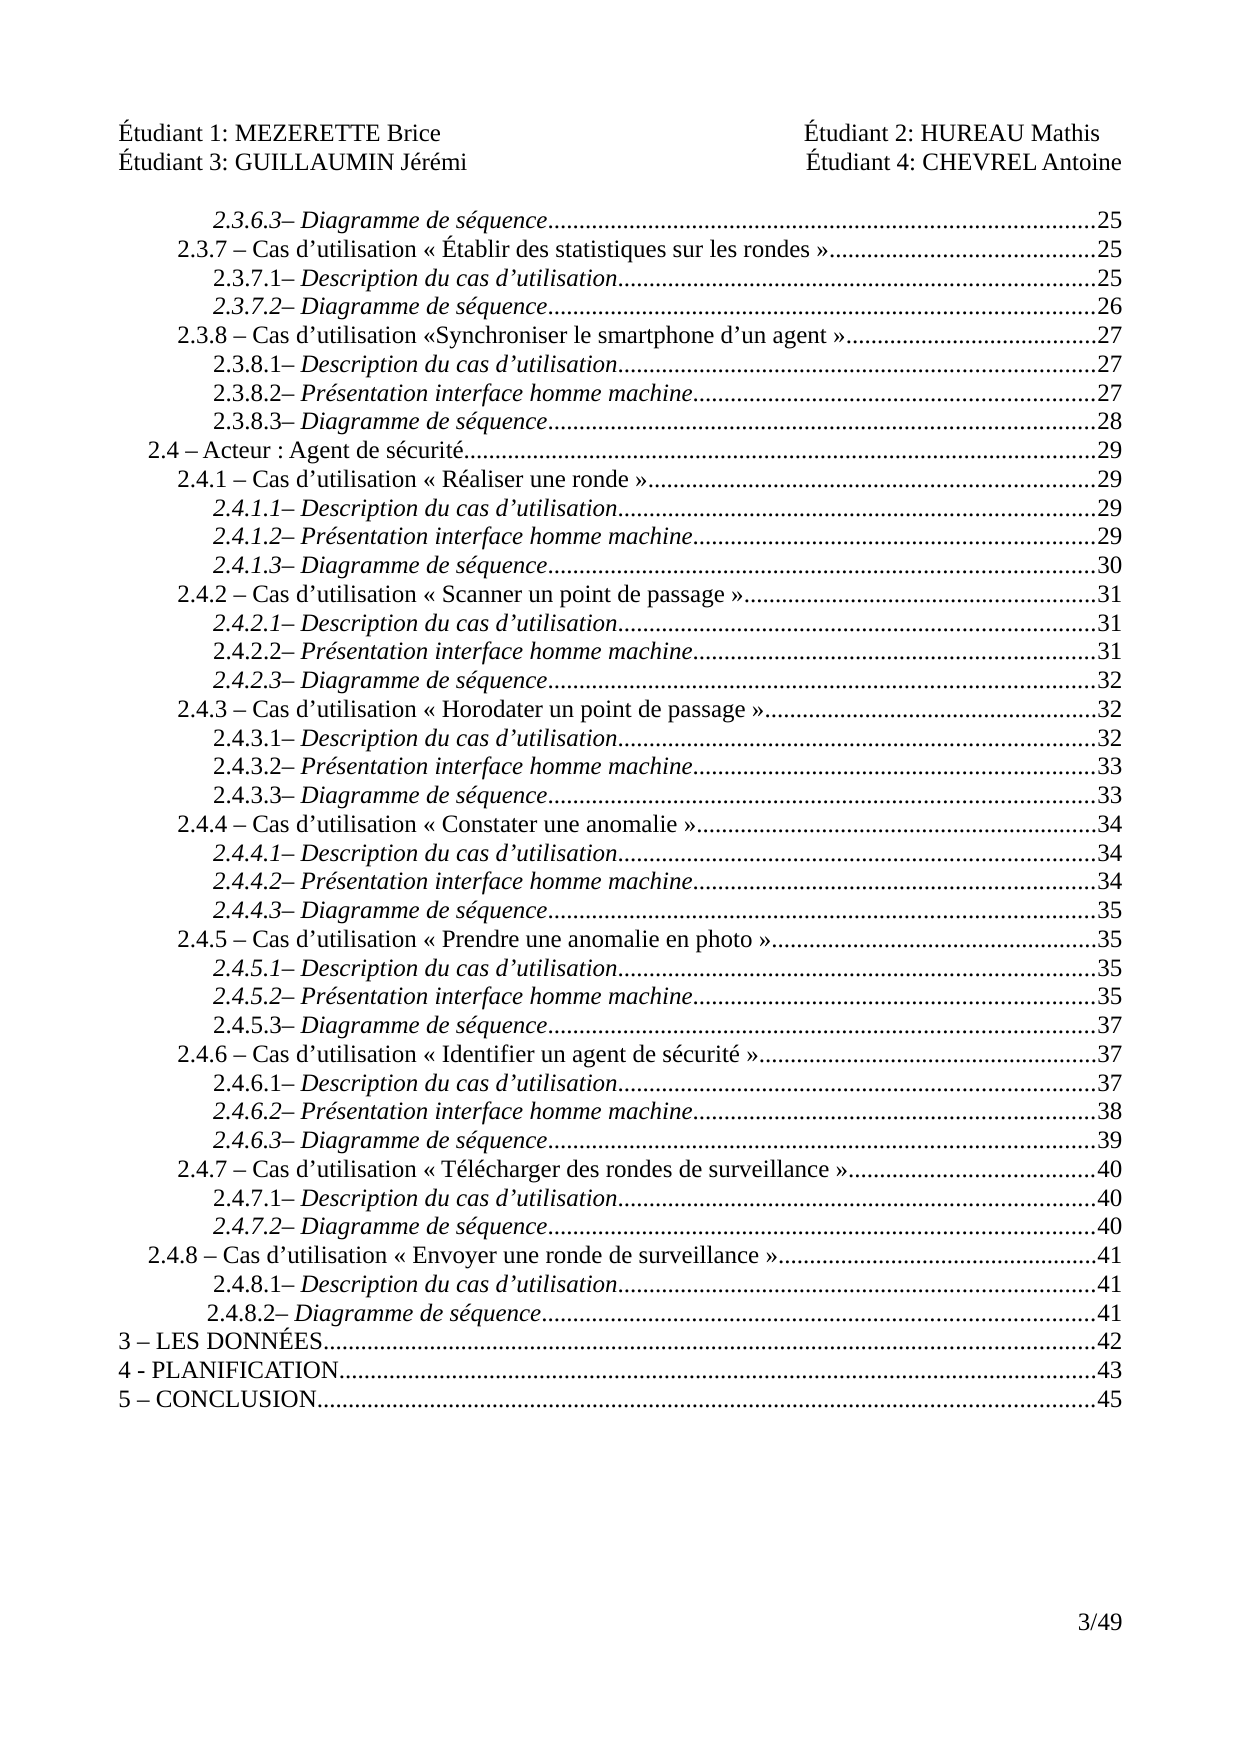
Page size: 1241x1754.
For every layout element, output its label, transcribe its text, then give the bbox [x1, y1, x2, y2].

text 2.4.2.1– Description du cas d’utilisation 31 [207, 608, 1122, 636]
text 2.4.1.2– Présentation interface homme machine 29 [207, 521, 1122, 550]
text 2.4.8.1– Description du cas d’utilisation 41 [207, 1269, 1122, 1298]
text 2.3.8.1– Description du cas d’utilisation 27 [207, 349, 1122, 378]
text 2.4.8.2– Diagramme de séquence 41 [207, 1298, 1122, 1326]
text 2.3.6.3– Diagramme de séquence 25 [207, 205, 1122, 234]
text 2.4.2 – Cas d’utilisation « Scanner un point de passage » 31 [177, 579, 1122, 608]
text 2.3.8.2– Présentation interface homme machine 27 [207, 378, 1122, 406]
text 2.4.8 – Cas d’utilisation « Envoyer une ronde de surveillance » 41 [148, 1240, 1122, 1269]
text 2.4.4.3– Diagramme de séquence 35 [207, 895, 1122, 924]
text 2.3.7.2– Diagramme de séquence 26 [207, 291, 1122, 320]
text 2.4.7.2– Diagramme de séquence 40 [207, 1211, 1122, 1240]
text 2.4.3.2– Présentation interface homme machine 33 [207, 751, 1122, 780]
text 2.4.4 – Cas d’utilisation « Constater une anomalie » 34 [177, 809, 1122, 838]
text 4 - PLANIFICATION 43 [118, 1355, 1122, 1384]
text 3 – LES DONNÉES 42 [118, 1326, 1122, 1355]
text 2.4.5 – Cas d’utilisation « Prendre une anomalie en photo » 35 [177, 924, 1122, 953]
text 2.4.4.1– Description du cas d’utilisation 34 [207, 838, 1122, 866]
text 2.4 – Acteur : Agent de sécurité 29 [148, 435, 1122, 464]
text 2.4.6.3– Diagramme de séquence 39 [207, 1125, 1122, 1154]
text 2.4.3 – Cas d’utilisation « Horodater un point de passage » 32 [177, 694, 1122, 723]
text 2.4.1.3– Diagramme de séquence 30 [207, 550, 1122, 579]
text 2.4.6 – Cas d’utilisation « Identifier un agent de sécurité » 37 [177, 1039, 1122, 1068]
text 2.3.7 – Cas d’utilisation « Établir des statistiques sur les rondes » 25 [177, 234, 1122, 263]
text 2.4.3.1– Description du cas d’utilisation 32 [207, 723, 1122, 751]
text 2.4.3.3– Diagramme de séquence 33 [207, 780, 1122, 809]
text 2.4.7.1– Description du cas d’utilisation 40 [207, 1183, 1122, 1211]
text 2.4.2.2– Présentation interface homme machine 31 [207, 636, 1122, 665]
text 2.4.1 – Cas d’utilisation « Réaliser une ronde » 29 [177, 464, 1122, 493]
text 2.3.8 – Cas d’utilisation «Synchroniser le smartphone d’un agent » 27 [177, 320, 1122, 349]
text 2.3.8.3– Diagramme de séquence 28 [207, 406, 1122, 435]
text 2.4.5.1– Description du cas d’utilisation 35 [207, 953, 1122, 981]
text 5 – CONCLUSION 45 [118, 1384, 1122, 1413]
text 2.4.7 – Cas d’utilisation « Télécharger des rondes de surveillance » 40 [177, 1154, 1122, 1183]
text 2.4.2.3– Diagramme de séquence 32 [207, 665, 1122, 694]
text 2.4.5.2– Présentation interface homme machine 35 [207, 981, 1122, 1010]
text 2.4.5.3– Diagramme de séquence 37 [207, 1010, 1122, 1039]
text 2.4.6.2– Présentation interface homme machine 38 [207, 1096, 1122, 1125]
text 2.4.4.2– Présentation interface homme machine 34 [207, 866, 1122, 895]
text 2.4.6.1– Description du cas d’utilisation 37 [207, 1068, 1122, 1096]
text 2.4.1.1– Description du cas d’utilisation 29 [207, 493, 1122, 521]
text 2.3.7.1– Description du cas d’utilisation 25 [207, 263, 1122, 291]
